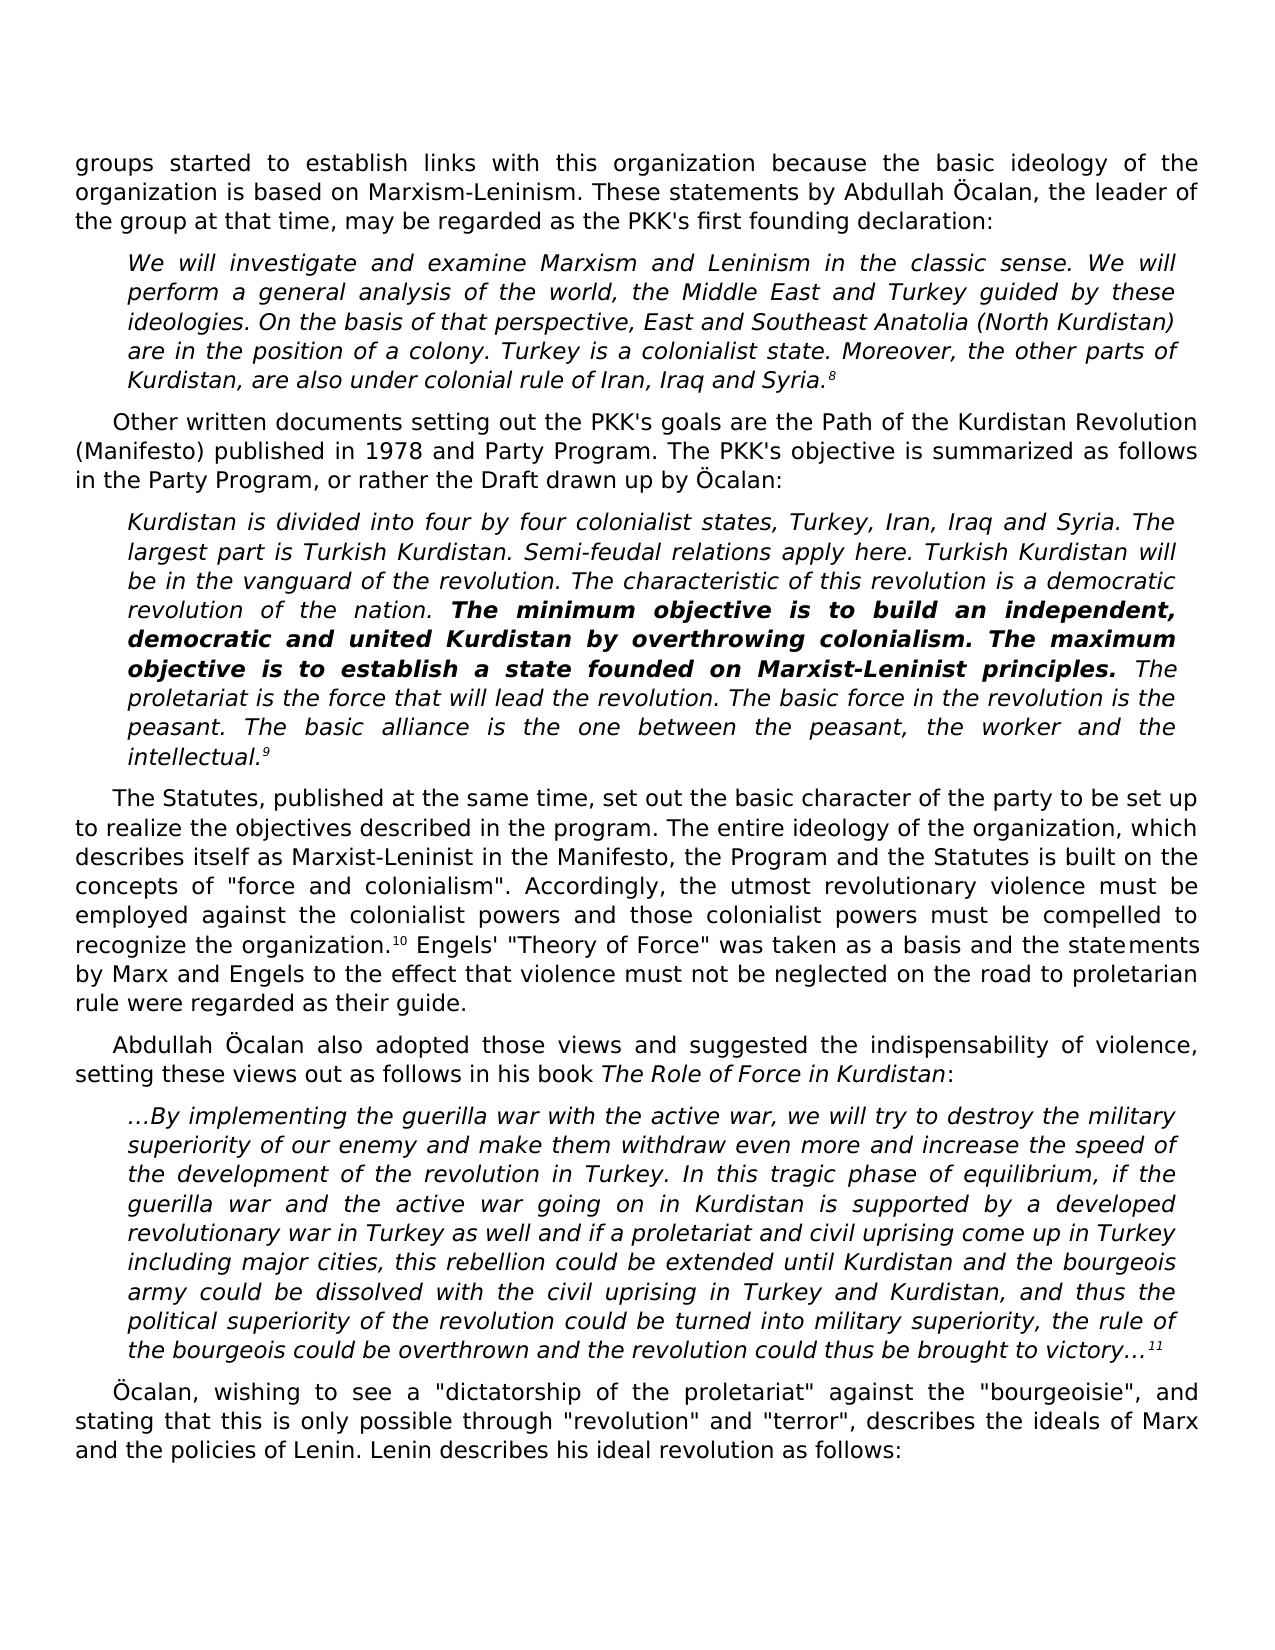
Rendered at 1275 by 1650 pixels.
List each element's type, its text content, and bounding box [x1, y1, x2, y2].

text Abdullah Öcalan also adopted those views and suggested the indispensability of violence, setting these views out as follows in his book The Role of Force in Kurdistan: [75, 1032, 1200, 1088]
text Kurdistan is divided into four by four colonialist states, Turkey, Iran, Iraq and Syria. The largest part is Turkish Kurdistan. Semi-feudal relations apply here. Turkish Kurdistan will be in the vanguard of the revolution. The characteristic of this revolution is a democratic revolution of the nation. The minimum objective is to build an independent, democratic and united Kurdistan by overthrowing colonialism. The maximum objective is to establish a state founded on Marxist-Leninist principles. The proletariat is the force that will lead the revolution. The basic force in the revolution is the peasant. The basic alliance is the one between the peasant, the worker and the intellectual.9 [127, 509, 1177, 770]
text The Statutes, published at the same time, set out the basic character of the party to be set up to realize the objectives described in the program. The entire ideology of the organization, which describes itself as Marxist-Leninist in the Manifesto, the Program and the Statutes is built on the concepts of "force and colonialism". Accordingly, the utmost revolutionary violence must be employed against the colonialist powers and those colonialist powers must be compelled to recognize the organization.10 Engels' "Theory of Force" was taken as a basis and the statements by Marx and Engels to the effect that violence must not be neglected on the road to proletarian rule were regarded as their guide. [75, 785, 1200, 1017]
text …By implementing the guerilla war with the active war, we will try to destroy the military superiority of our enemy and make them withdraw even more and increase the speed of the development of the revolution in Turkey. In this tragic phase of equilibrium, if the guerilla war and the active war going on in Kurdistan is supported by a developed revolutionary war in Turkey as well and if a proletariat and civil uprising come up in Turkey including major cities, this rebellion could be extended until Kurdistan and the bourgeois army could be dissolved with the civil uprising in Turkey and Kurdistan, and thus the political superiority of the revolution could be turned into military superiority, the rule of the bourgeois could be overthrown and the revolution could thus be brought to victory…11 [127, 1103, 1177, 1364]
text Öcalan, wishing to see a "dictatorship of the proletariat" against the "bourgeoisie", and stating that this is only possible through "revolution" and "terror", describes the ideals of Marx and the policies of Lenin. Lenin describes his ideal revolution as follows: [75, 1379, 1200, 1464]
text We will investigate and examine Marxism and Leninism in the classic sense. We will perform a general analysis of the world, the Middle East and Turkey guided by these ideologies. On the basis of that perspective, East and Southeast Anatolia (North Kurdistan) are in the position of a colony. Turkey is a colonialist state. Moreover, the other parts of Kurdistan, are also under colonial rule of Iran, Iraq and Syria.8 [127, 250, 1177, 394]
text groups started to establish links with this organization because the basic ideology of the organization is based on Marxism-Leninism. These statements by Abdullah Öcalan, the leader of the group at that time, may be regarded as the PKK's first founding declaration: [75, 150, 1200, 235]
text Other written documents setting out the PKK's goals are the Path of the Kurdistan Revolution (Manifesto) published in 1978 and Party Program. The PKK's objective is summarized as follows in the Party Program, or rather the Draft drawn up by Öcalan: [75, 409, 1200, 494]
